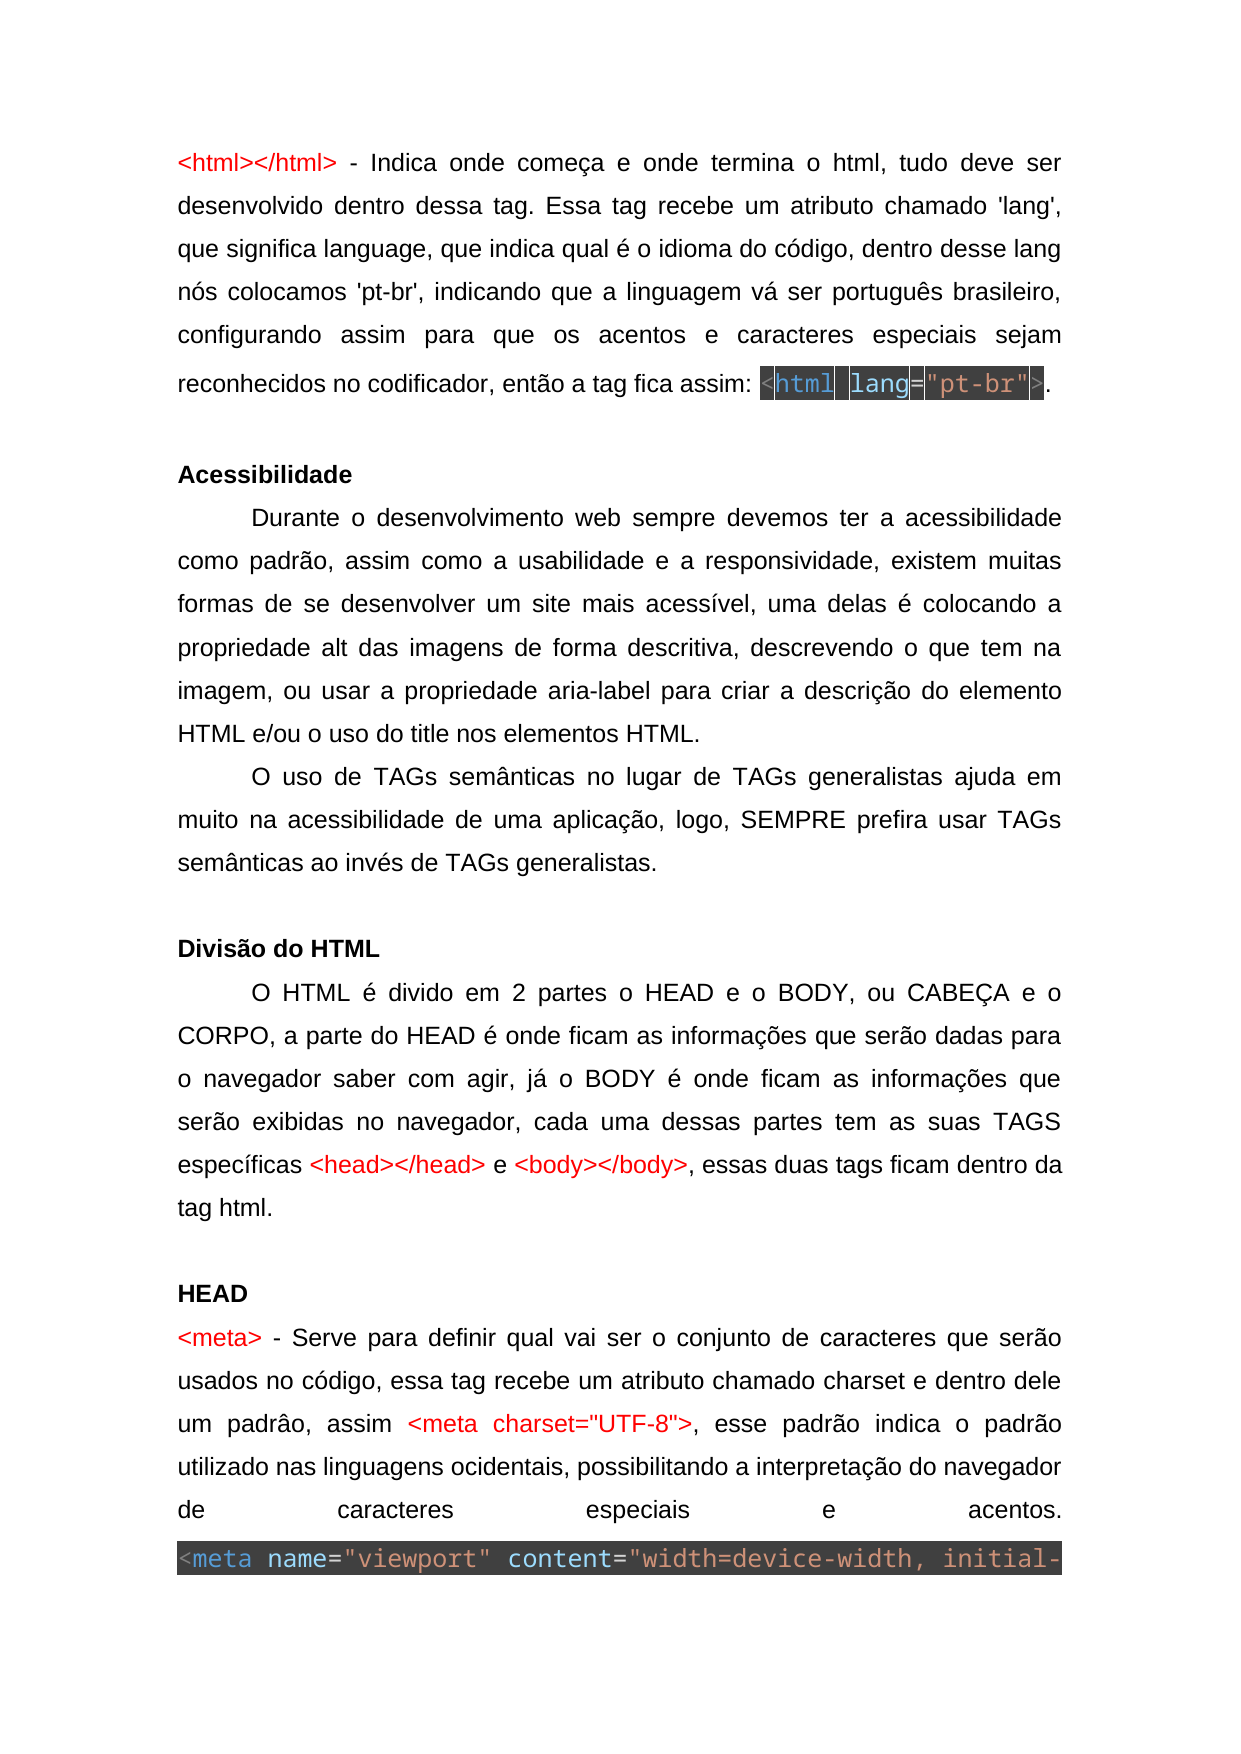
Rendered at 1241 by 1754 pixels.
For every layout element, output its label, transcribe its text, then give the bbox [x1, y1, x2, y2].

text Divisão do HTML [177, 934, 1063, 963]
text <html></html> - Indica onde começa e onde termina o html, tudo deve ser desenvolvido dentro dessa tag. Essa tag recebe um atributo chamado 'lang', que significa language, que indica qual é o idioma do código, dentro desse lang nós colocamos 'pt-br', indicando que a linguagem vá ser português brasileiro, configurando assim para que os acentos e caracteres especiais sejam reconhecidos no codificador, então a tag fica assim: <html lang="pt-br">. [177, 148, 1063, 400]
text O uso de TAGs semânticas no lugar de TAGs generalistas ajuda em muito na acessibilidade de uma aplicação, logo, SEMPRE prefira usar TAGs semânticas ao invés de TAGs generalistas. [177, 762, 1063, 877]
text Durante o desenvolvimento web sempre devemos ter a acessibilidade como padrão, assim como a usabilidade e a responsividade, existem muitas formas de se desenvolver um site mais acessível, uma delas é colocando a propriedade alt das imagens de forma descritiva, descrevendo o que tem na imagem, ou usar a propriedade aria-label para criar a descrição do elemento HTML e/ou o uso do title nos elementos HTML. [177, 503, 1063, 747]
text <meta> - Serve para definir qual vai ser o conjunto de caracteres que serão usados no código, essa tag recebe um atributo chamado charset e dentro dele um padrâo, assim <meta charset="UTF-8">, esse padrão indica o padrão utilizado nas linguagens ocidentais, possibilitando a interpretação do navegador de caracteres especiais e acentos. <meta name="viewport" content="width=device-width, initial- [177, 1322, 1063, 1575]
text HEAD [177, 1279, 1063, 1308]
text Acessibilidade [177, 460, 1063, 489]
text O HTML é divido em 2 partes o HEAD e o BODY, ou CABEÇA e o CORPO, a parte do HEAD é onde ficam as informações que serão dadas para o navegador saber com agir, já o BODY é onde ficam as informações que serão exibidas no navegador, cada uma dessas partes tem as suas TAGS específicas <head></head> e <body></body>, essas duas tags ficam dentro da tag html. [177, 977, 1063, 1222]
